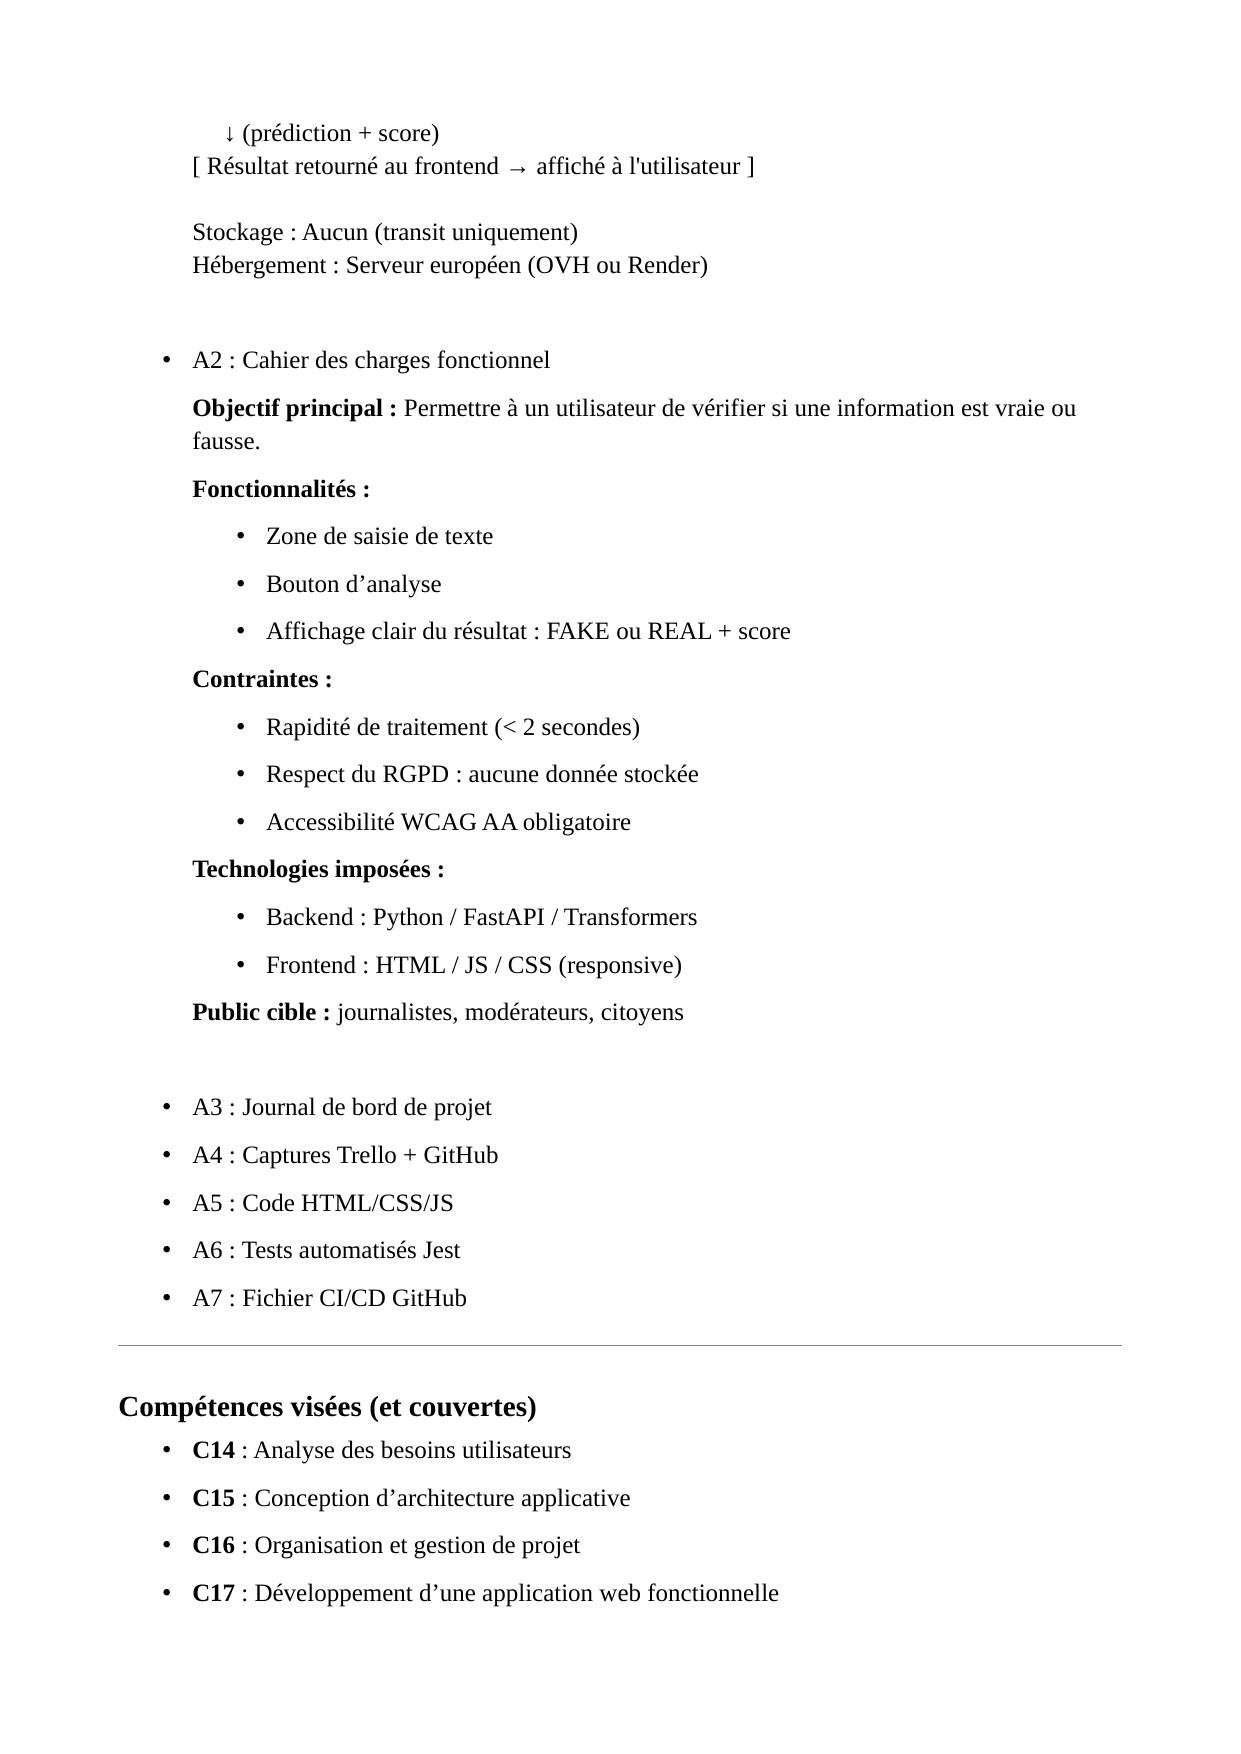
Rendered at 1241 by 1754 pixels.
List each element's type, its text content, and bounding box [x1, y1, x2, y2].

list Rapidité de traitement (< 2 secondes) [236, 712, 1122, 740]
list Bouton d’analyse [236, 569, 1122, 598]
list A7 : Fichier CI/CD GitHub [162, 1283, 1122, 1312]
list A4 : Captures Trello + GitHub [162, 1140, 1122, 1169]
subtitle Compétences visées (et couvertes) [118, 1389, 1122, 1423]
list C14 : Analyse des besoins utilisateurs [162, 1435, 1122, 1464]
list Contraintes : [162, 664, 1122, 693]
list A3 : Journal de bord de projet [162, 1092, 1122, 1121]
list Objectif principal : Permettre à un utilisateur de vérifier si une information est vraie ou fausse. [162, 393, 1122, 455]
list C16 : Organisation et gestion de projet [162, 1531, 1122, 1559]
list A6 : Tests automatisés Jest [162, 1235, 1122, 1264]
list Fonctionnalités : [162, 474, 1122, 502]
list A2 : Cahier des charges fonctionnel [162, 345, 1122, 374]
list Affichage clair du résultat : FAKE ou REAL + score [236, 616, 1122, 645]
list Backend : Python / FastAPI / Transformers [236, 902, 1122, 931]
list Public cible : journalistes, modérateurs, citoyens [162, 997, 1122, 1026]
list ↓ (prédiction + score) [ Résultat retourné au frontend → affiché à l'utilisateur ] Stockage : Aucun (transit uniquement) Hébergement : Serveur européen (OVH ou Render) [162, 118, 1122, 279]
list Technologies imposées : [162, 854, 1122, 883]
list C17 : Développement d’une application web fonctionnelle [162, 1578, 1122, 1607]
list Respect du RGPD : aucune donnée stockée [236, 759, 1122, 788]
list A5 : Code HTML/CSS/JS [162, 1188, 1122, 1216]
list C15 : Conception d’architecture applicative [162, 1483, 1122, 1512]
list Frontend : HTML / JS / CSS (responsive) [236, 950, 1122, 978]
list Accessibilité WCAG AA obligatoire [236, 807, 1122, 836]
list Zone de saisie de texte [236, 521, 1122, 550]
